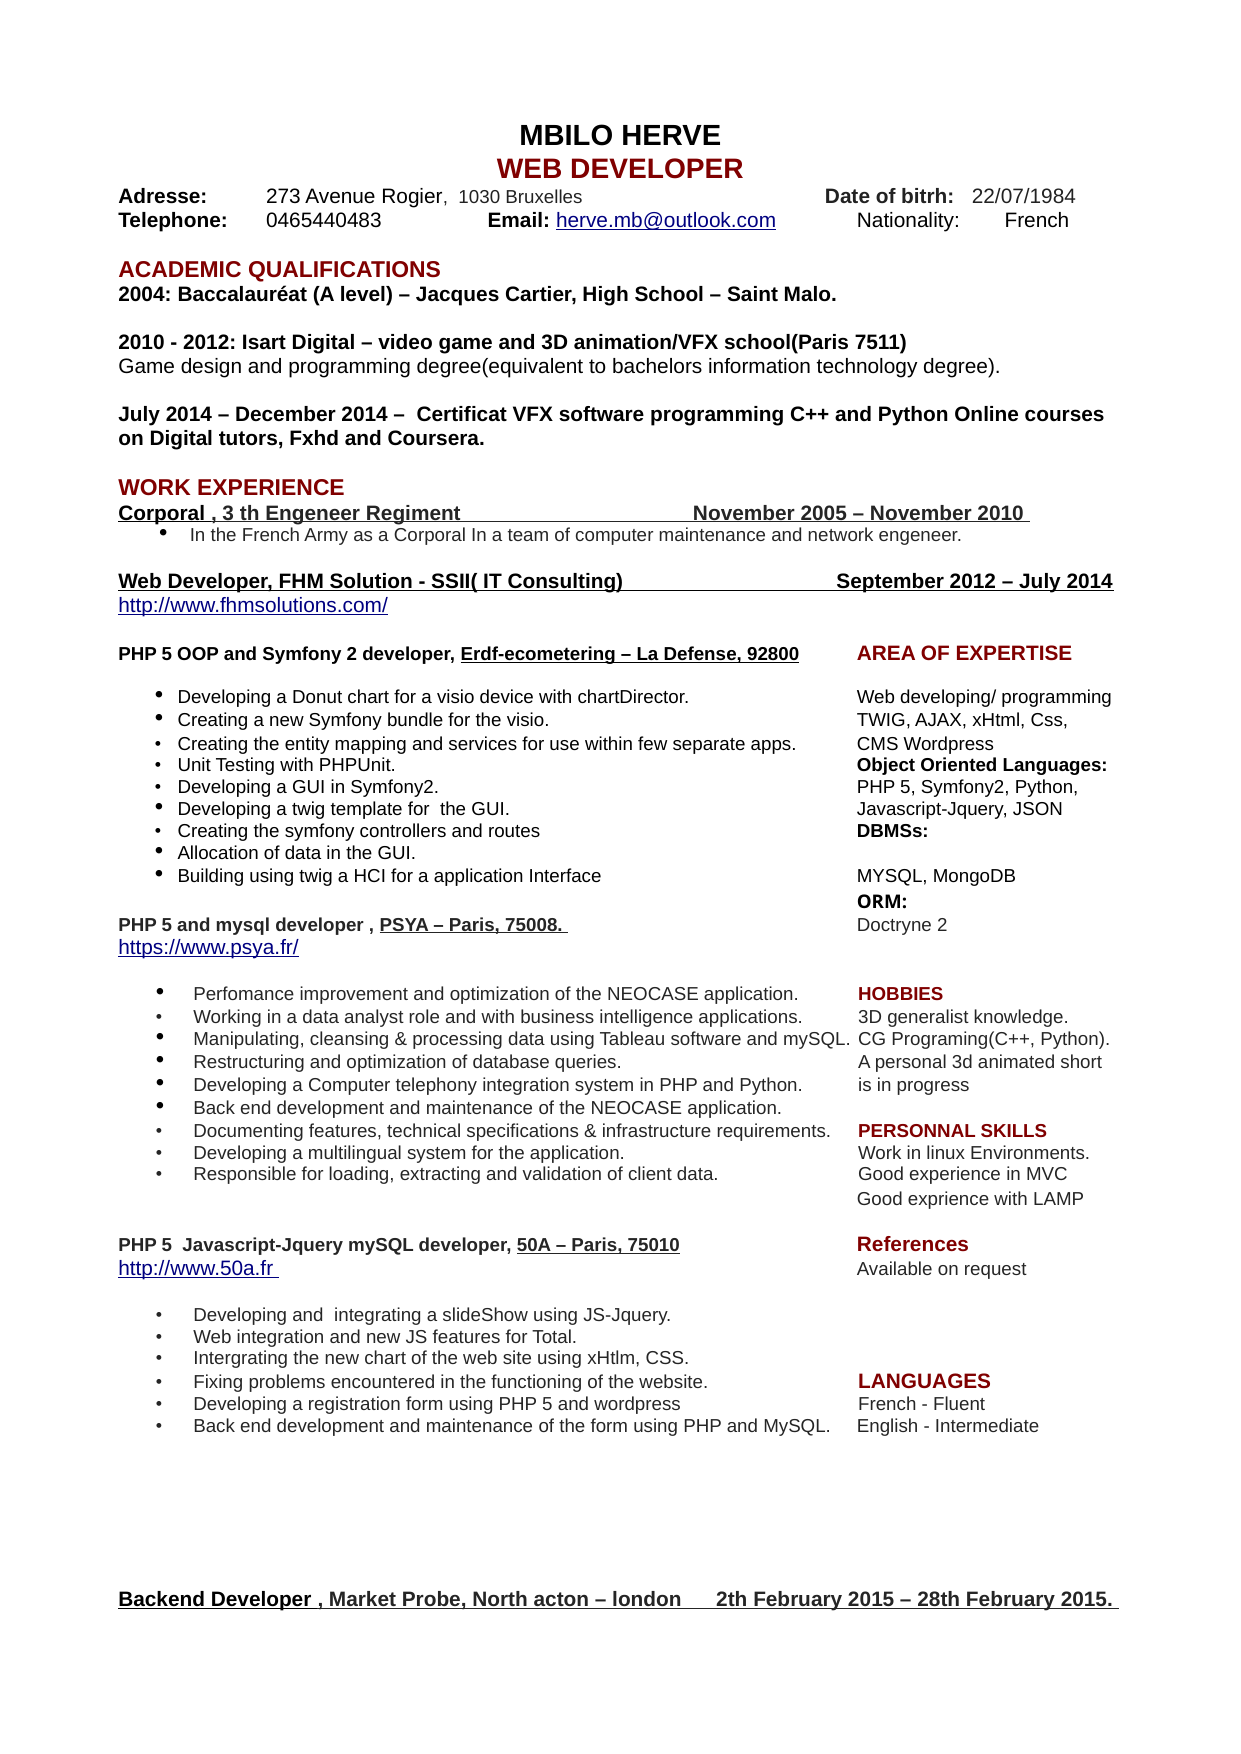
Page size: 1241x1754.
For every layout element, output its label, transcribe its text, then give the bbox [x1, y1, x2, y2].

list Back end development and maintenance of the form using PHP and MySQL. English - Intermediate [156, 1414, 1122, 1436]
text PHP 5 Javascript-Jquery mySQL developer, 50A – Paris, 75010 References [118, 1232, 1122, 1256]
text Telephone: 0465440483 Email: herve.mb@outlook.com Nationality: French [118, 208, 1122, 232]
list Working in a data analyst role and with business intelligence applications. 3D generalist knowledge. [156, 1006, 1122, 1028]
list Developing a Computer telephony integration system in PHP and Python. is in progress [156, 1074, 1122, 1097]
list Developing a registration form using PHP 5 and wordpress French - Fluent [156, 1393, 1122, 1414]
text ACADEMIC QUALIFICATIONS [118, 256, 1122, 282]
text 2004: Baccalauréat (A level) – Jacques Cartier, High School – Saint Malo. [118, 282, 1122, 306]
text PHP 5 and mysql developer , PSYA – Paris, 75008. Doctryne 2 [118, 913, 1122, 935]
list Fixing problems encountered in the functioning of the website. LANGUAGES [156, 1369, 1122, 1393]
list Developing a GUI in Symfony2. PHP 5, Symfony2, Python, [154, 776, 1122, 797]
text http://www.fhmsolutions.com/ [118, 593, 1122, 617]
text Corporal , 3 th Engeneer Regiment November 2005 – November 2010 [118, 500, 1122, 524]
list Creating a new Symfony bundle for the visio. TWIG, AJAX, xHtml, Css, [154, 709, 1122, 732]
text MBILO HERVE [118, 118, 1122, 152]
list Developing and integrating a slideShow using JS-Jquery. [156, 1304, 1122, 1325]
list Unit Testing with PHPUnit. Object Oriented Languages: [154, 754, 1122, 776]
text WEB DEVELOPER [118, 152, 1122, 184]
text Good exprience with LAMP [118, 1185, 1122, 1210]
list Creating the entity mapping and services for use within few separate apps. CMS Wordpress [154, 732, 1122, 754]
text https://www.psya.fr/ [118, 935, 1122, 959]
list Back end development and maintenance of the NEOCASE application. [156, 1097, 1122, 1120]
text Web Developer, FHM Solution - SSII( IT Consulting) September 2012 – July 2014 [118, 569, 1122, 593]
text Backend Developer , Market Probe, North acton – london 2th February 2015 – 28th February 2015. [118, 1587, 1122, 1611]
list Web integration and new JS features for Total. [156, 1325, 1122, 1347]
text 2010 - 2012: Isart Digital – video game and 3D animation/VFX school(Paris 7511) [118, 330, 1122, 354]
list Intergrating the new chart of the web site using xHtlm, CSS. [156, 1347, 1122, 1369]
list Developing a twig template for the GUI. Javascript-Jquery, JSON [154, 797, 1122, 820]
text ORM: [154, 888, 1122, 913]
list Manipulating, cleansing & processing data using Tableau software and mySQL. CG Programing(C++, Python). [156, 1028, 1122, 1051]
text http://www.50a.fr Available on request [118, 1256, 1122, 1280]
list In the French Army as a Corporal In a team of computer maintenance and network engeneer. [159, 524, 1122, 547]
list Restructuring and optimization of database queries. A personal 3d animated short [156, 1051, 1122, 1074]
text Game design and programming degree(equivalent to bachelors information technology degree). [118, 354, 1122, 378]
text Adresse: 273 Avenue Rogier, 1030 Bruxelles Date of bitrh: 22/07/1984 [118, 184, 1122, 208]
text PHP 5 OOP and Symfony 2 developer, Erdf-ecometering – La Defense, 92800 AREA OF EXPERTISE [118, 641, 1122, 665]
list Developing a multilingual system for the application. Work in linux Environments. [156, 1141, 1122, 1163]
list Allocation of data in the GUI. [154, 842, 1122, 865]
text WORK EXPERIENCE [118, 474, 1122, 500]
list Perfomance improvement and optimization of the NEOCASE application. HOBBIES [156, 983, 1122, 1006]
list Building using twig a HCI for a application Interface MYSQL, MongoDB [154, 865, 1122, 888]
list Documenting features, technical specifications & infrastructure requirements. PERSONNAL SKILLS [156, 1120, 1122, 1141]
text July 2014 – December 2014 – Certificat VFX software programming C++ and Python Online courses on Digital tutors, Fxhd and Coursera. [118, 402, 1122, 450]
list Responsible for loading, extracting and validation of client data. Good experience in MVC [156, 1163, 1122, 1185]
list Creating the symfony controllers and routes DBMSs: [154, 820, 1122, 842]
list Developing a Donut chart for a visio device with chartDirector. Web developing/ programming [154, 686, 1122, 709]
